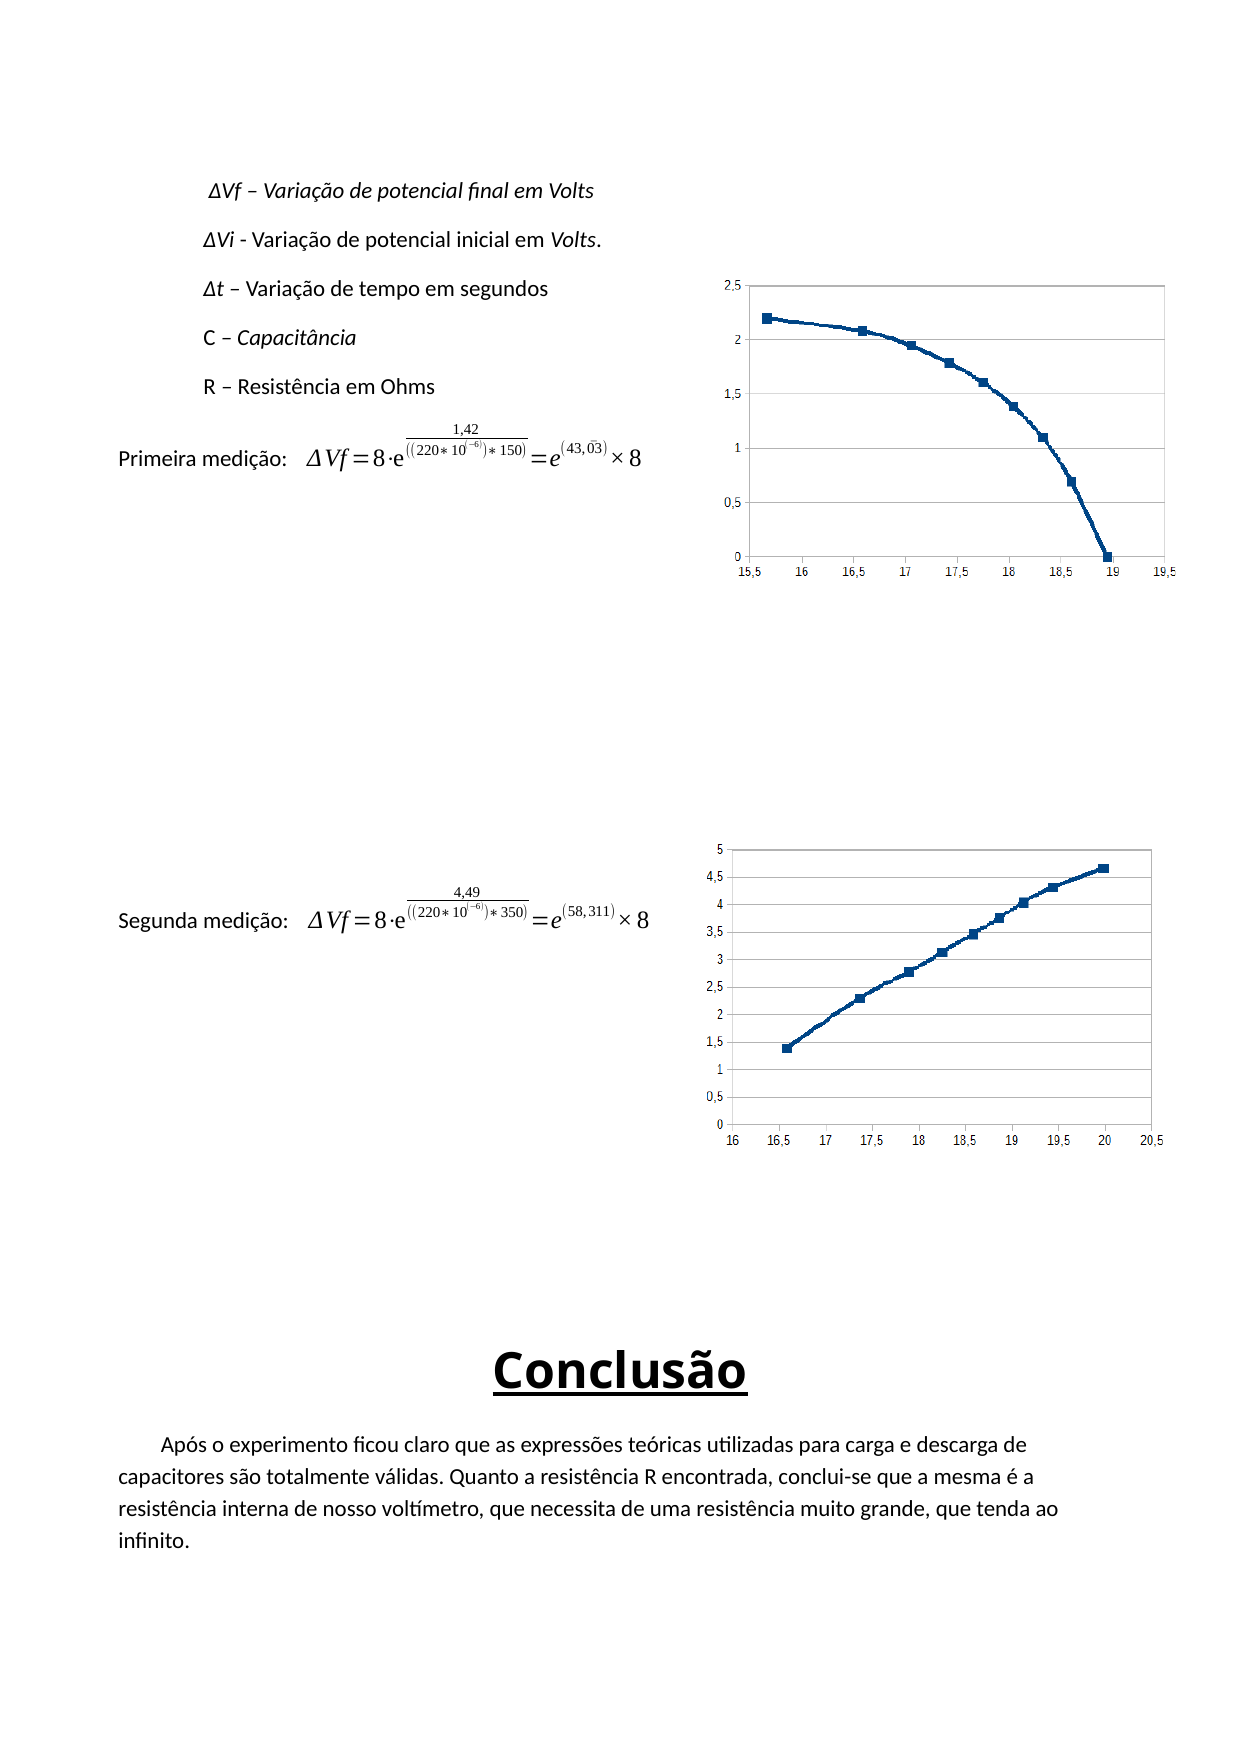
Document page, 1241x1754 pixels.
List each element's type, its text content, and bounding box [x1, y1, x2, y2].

picture [724, 278, 1176, 579]
text Segunda medição: [118, 883, 707, 934]
text R – Resistência em Ohms [118, 372, 724, 400]
text Conclusão [118, 1335, 1122, 1403]
text Após o experimento ficou claro que as expressões teóricas utilizadas para carga e descarga de capacitores são totalmente válidas. Quanto a resistência R encontrada, conclui-se que a mesma é a resistência interna de nosso voltímetro, que necessita de uma resistência muito grande, que tenda ao infinito. [118, 1430, 1122, 1554]
text Δt – Variação de tempo em segundos [118, 274, 1122, 302]
text ΔVf – Variação de potencial final em Volts [118, 176, 1122, 204]
text ΔVi - Variação de potencial inicial em Volts. [118, 225, 1122, 253]
text Primeira medição: [118, 421, 724, 472]
text C – Capacitância [118, 323, 724, 351]
picture [707, 842, 1163, 1147]
